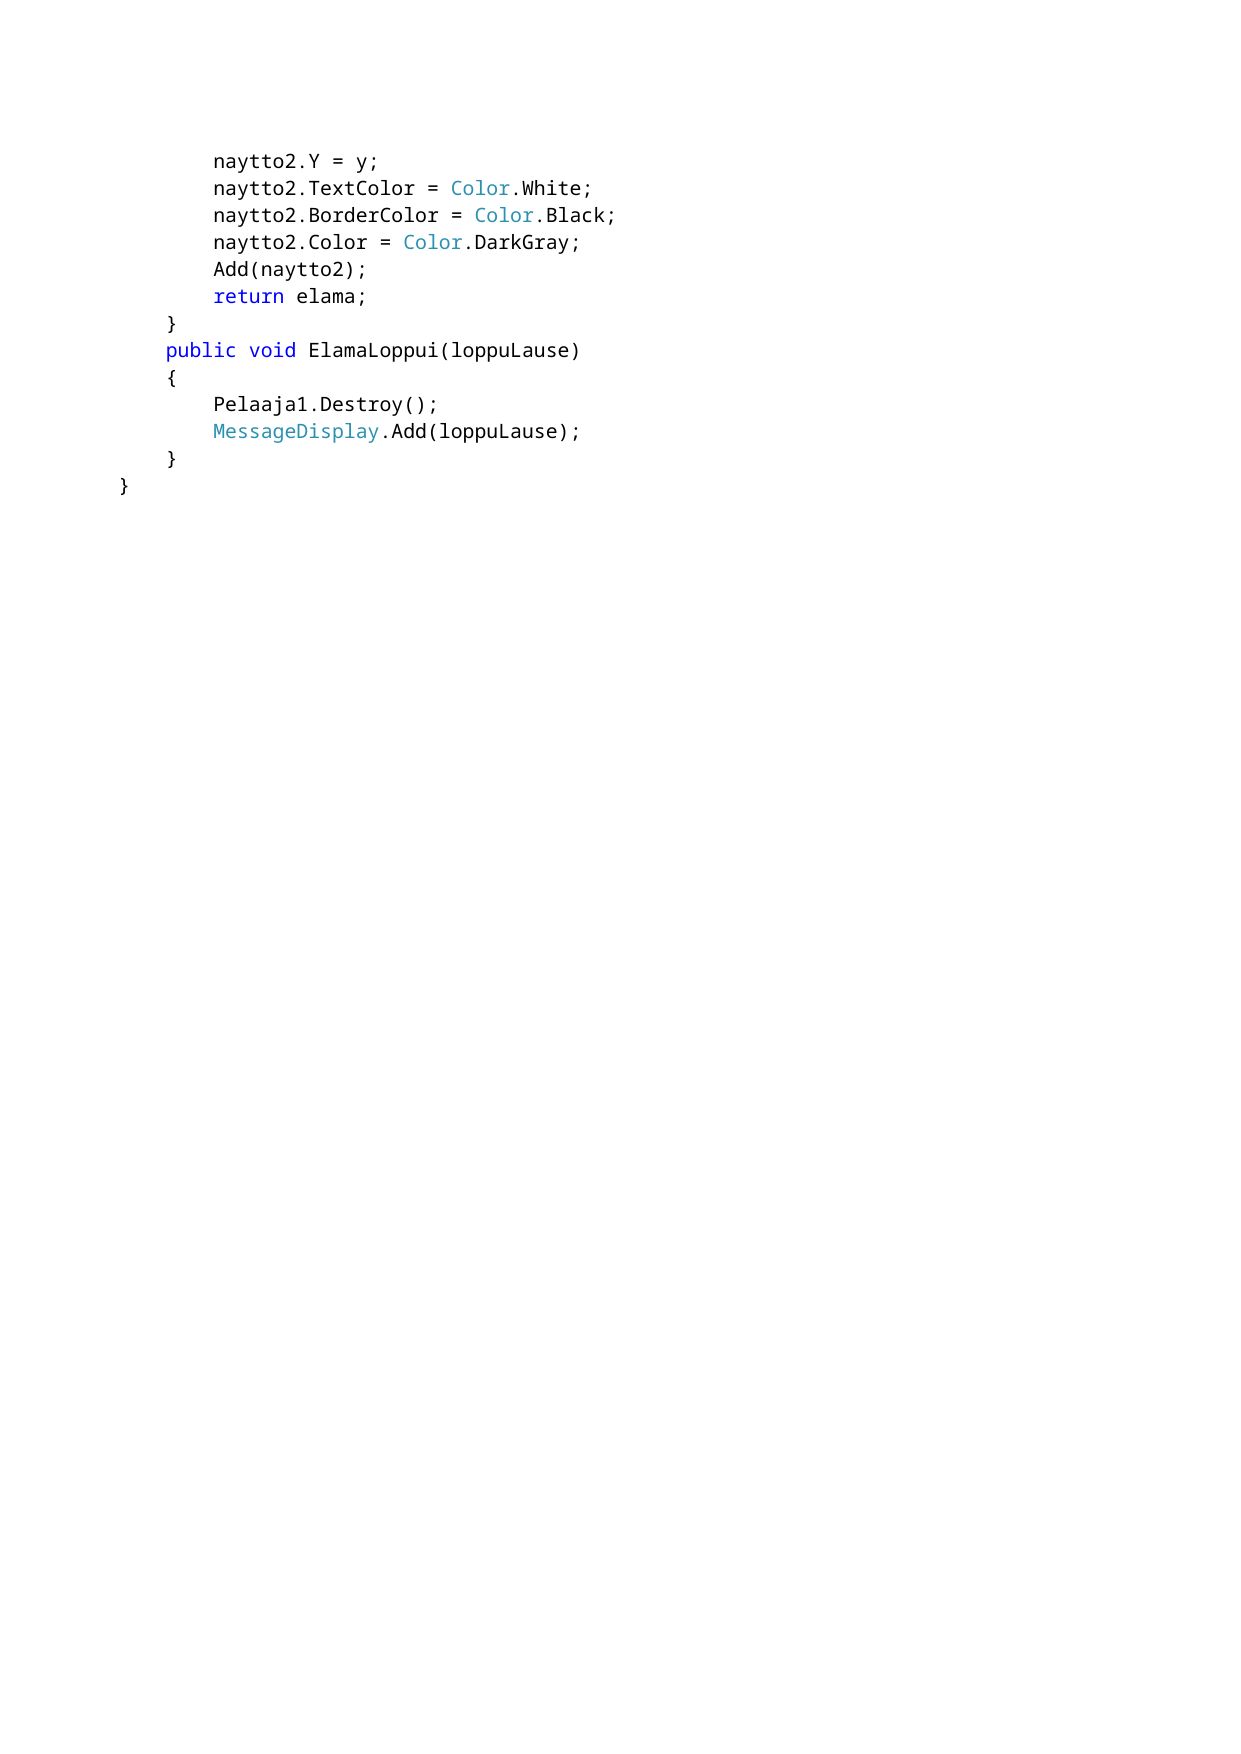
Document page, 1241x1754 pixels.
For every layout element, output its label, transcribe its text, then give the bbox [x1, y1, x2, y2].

text } [118, 471, 1122, 498]
text Pelaaja1.Destroy(); [118, 390, 1122, 417]
text { [118, 363, 1122, 390]
text naytto2.Color = Color.DarkGray; [118, 228, 1122, 256]
text naytto2.BorderColor = Color.Black; [118, 202, 1122, 228]
text Add(naytto2); [118, 256, 1122, 282]
text MessageDisplay.Add(loppuLause); [118, 417, 1122, 444]
text public void ElamaLoppui(loppuLause) [118, 336, 1122, 363]
text naytto2.TextColor = Color.White; [118, 174, 1122, 202]
text naytto2.Y = y; [118, 148, 1122, 174]
text return elama; [118, 282, 1122, 309]
text } [118, 309, 1122, 336]
text } [118, 444, 1122, 471]
